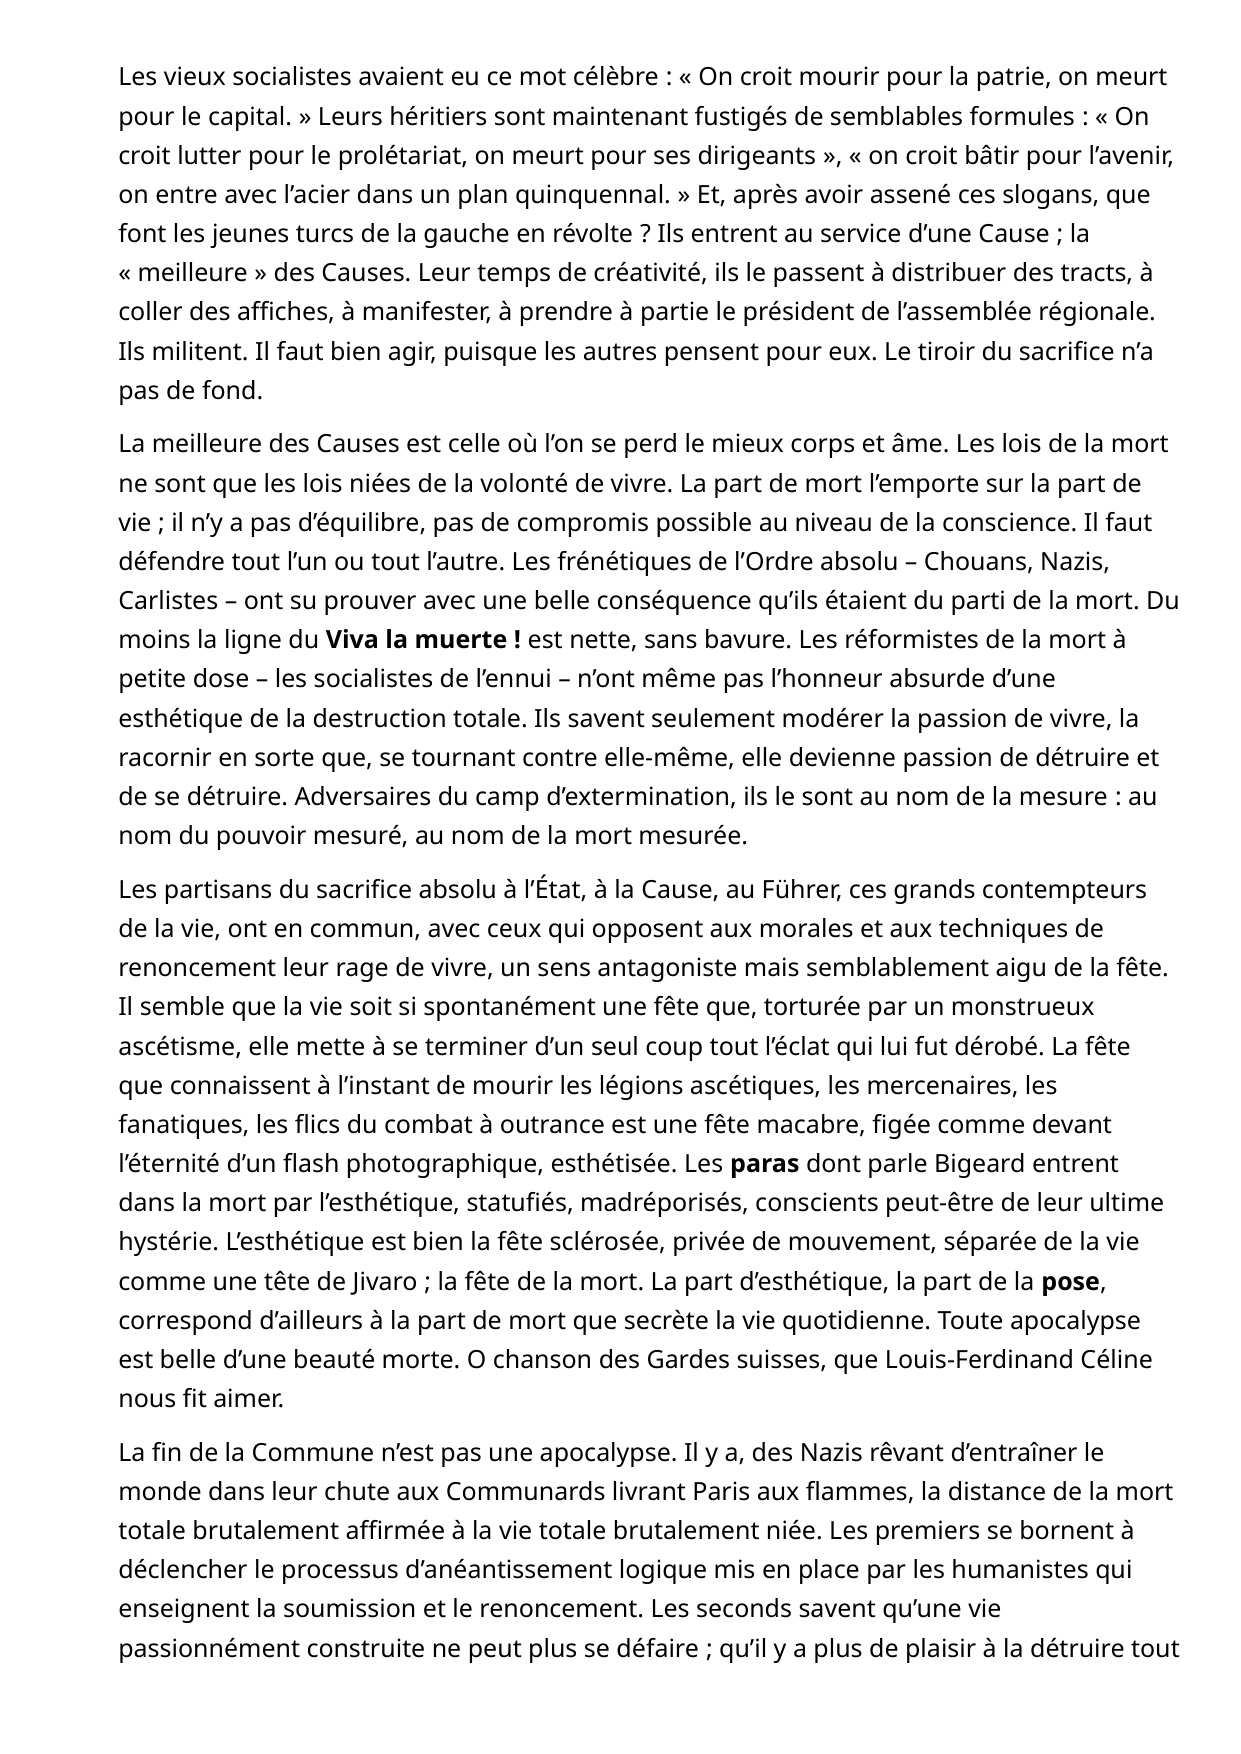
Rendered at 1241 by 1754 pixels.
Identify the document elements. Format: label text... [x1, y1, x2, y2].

text La meilleure des Causes est celle où l’on se perd le mieux corps et âme. Les lois de la mort ne sont que les lois niées de la volonté de vivre. La part de mort l’emporte sur la part de vie ; il n’y a pas d’équilibre, pas de compromis possible au niveau de la conscience. Il faut défendre tout l’un ou tout l’autre. Les frénétiques de l’Ordre absolu – Chouans, Nazis, Carlistes – ont su prouver avec une belle conséquence qu’ils étaient du parti de la mort. Du moins la ligne du Viva la muerte ! est nette, sans bavure. Les réformistes de la mort à petite dose – les socialistes de l’ennui – n’ont même pas l’honneur absurde d’une esthétique de la destruction totale. Ils savent seulement modérer la passion de vivre, la racornir en sorte que, se tournant contre elle-même, elle devienne passion de détruire et de se détruire. Adversaires du camp d’extermination, ils le sont au nom de la mesure : au nom du pouvoir mesuré, au nom de la mort mesurée. [118, 426, 1181, 852]
text Les partisans du sacrifice absolu à l’État, à la Cause, au Führer, ces grands contempteurs de la vie, ont en commun, avec ceux qui opposent aux morales et aux techniques de renoncement leur rage de vivre, un sens antagoniste mais semblablement aigu de la fête. Il semble que la vie soit si spontanément une fête que, torturée par un monstrueux ascétisme, elle mette à se terminer d’un seul coup tout l’éclat qui lui fut dérobé. La fête que connaissent à l’instant de mourir les légions ascétiques, les mercenaires, les fanatiques, les flics du combat à outrance est une fête macabre, figée comme devant l’éternité d’un flash photographique, esthétisée. Les paras dont parle Bigeard entrent dans la mort par l’esthétique, statufiés, madréporisés, conscients peut-être de leur ultime hystérie. L’esthétique est bien la fête sclérosée, privée de mouvement, séparée de la vie comme une tête de Jivaro ; la fête de la mort. La part d’esthétique, la part de la pose, correspond d’ailleurs à la part de mort que secrète la vie quotidienne. Toute apocalypse est belle d’une beauté morte. O chanson des Gardes suisses, que Louis-Ferdinand Céline nous fit aimer. [118, 872, 1181, 1415]
text La fin de la Commune n’est pas une apocalypse. Il y a, des Nazis rêvant d’entraîner le monde dans leur chute aux Communards livrant Paris aux flammes, la distance de la mort totale brutalement affirmée à la vie totale brutalement niée. Les premiers se bornent à déclencher le processus d’anéantissement logique mis en place par les humanistes qui enseignent la soumission et le renoncement. Les seconds savent qu’une vie passionnément construite ne peut plus se défaire ; qu’il y a plus de plaisir à la détruire tout [118, 1434, 1181, 1664]
text Les vieux socialistes avaient eu ce mot célèbre : « On croit mourir pour la patrie, on meurt pour le capital. » Leurs héritiers sont maintenant fustigés de semblables formules : « On croit lutter pour le prolétariat, on meurt pour ses dirigeants », « on croit bâtir pour l’avenir, on entre avec l’acier dans un plan quinquennal. » Et, après avoir assené ces slogans, que font les jeunes turcs de la gauche en révolte ? Ils entrent au service d’une Cause ; la « meilleure » des Causes. Leur temps de créativité, ils le passent à distribuer des tracts, à coller des affiches, à manifester, à prendre à partie le président de l’assemblée régionale. Ils militent. Il faut bien agir, puisque les autres pensent pour eux. Le tiroir du sacrifice n’a pas de fond. [118, 59, 1181, 406]
